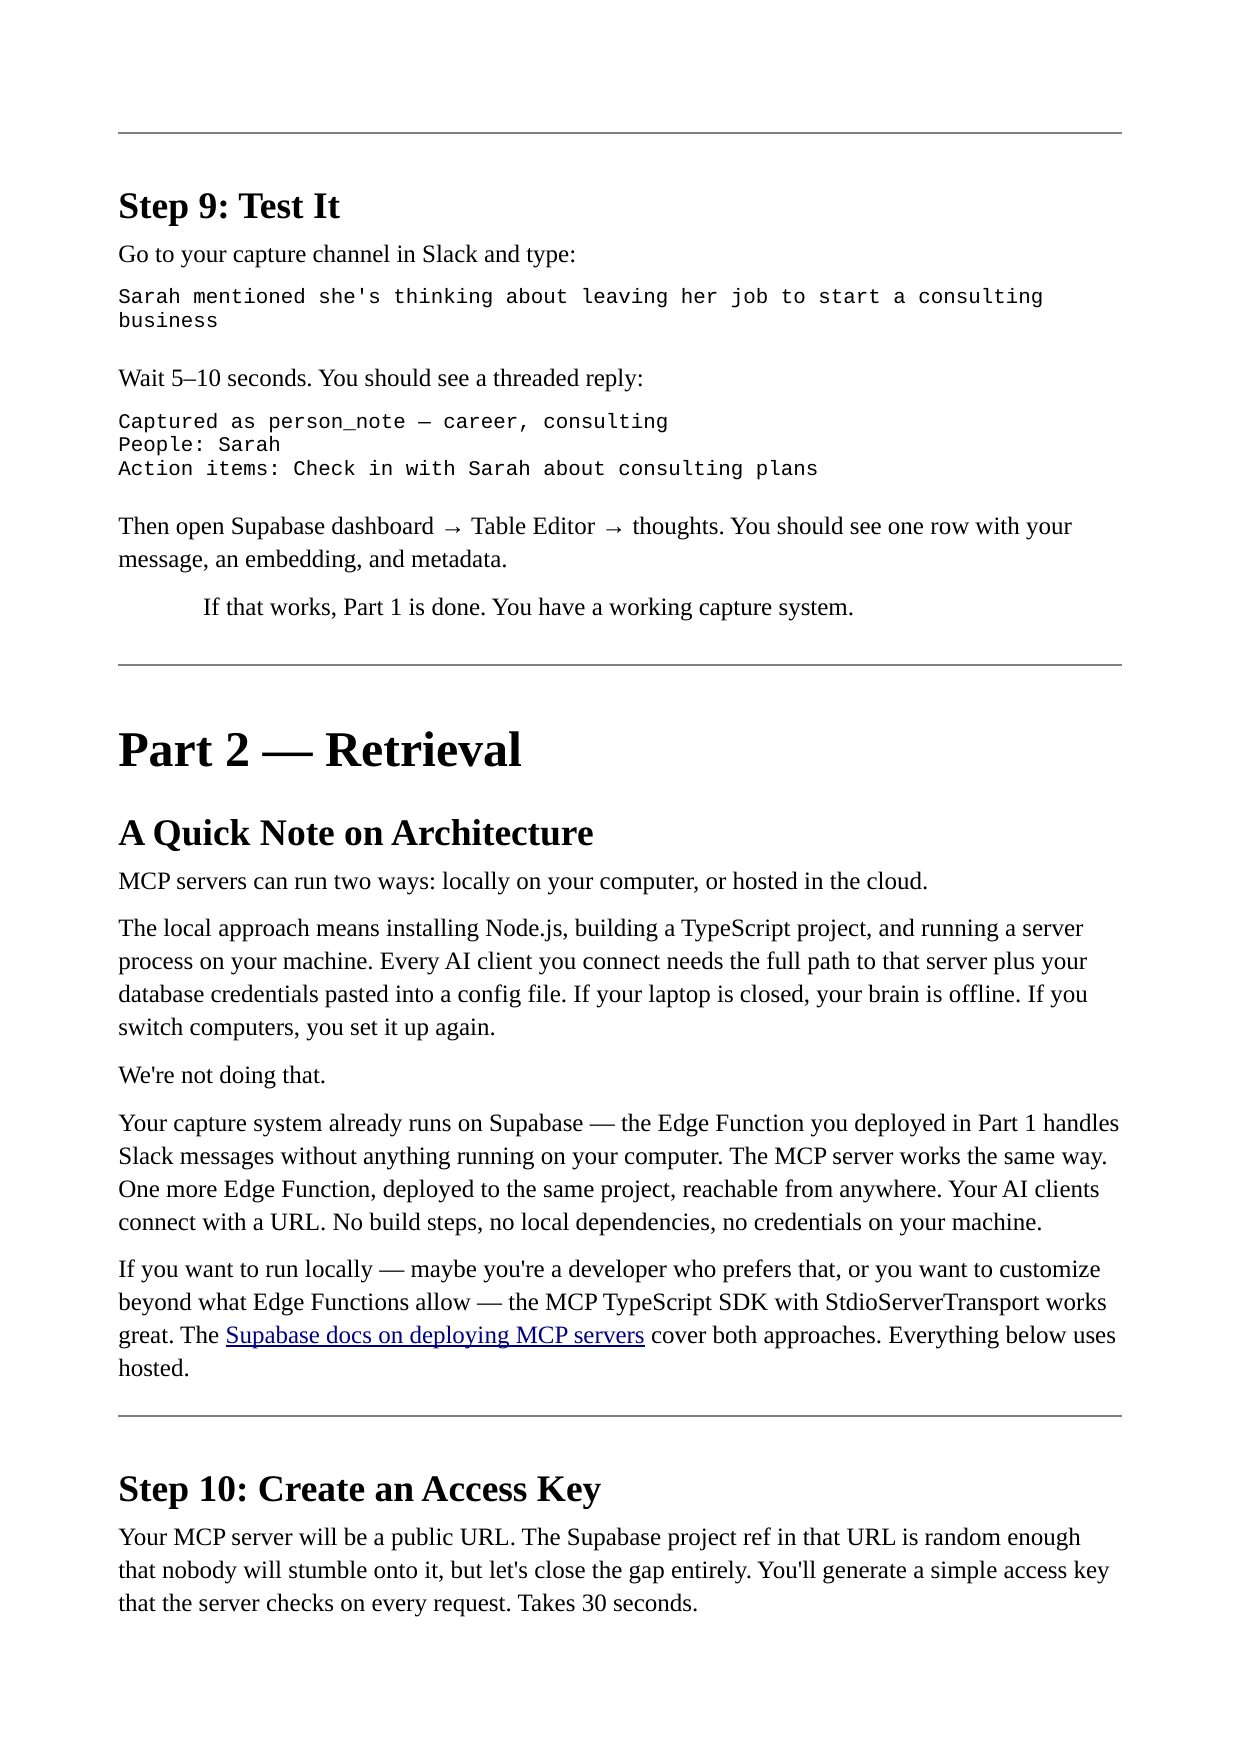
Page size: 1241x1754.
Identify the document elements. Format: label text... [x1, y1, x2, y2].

text MCP servers can run two ways: locally on your computer, or hosted in the cloud. [118, 866, 1122, 894]
text Action items: Check in with Sarah about consulting plans [118, 458, 1122, 482]
text Go to your capture channel in Slack and type: [118, 239, 1122, 268]
text Then open Supabase dashboard → Table Editor → thoughts. You should see one row with your message, an embedding, and metadata. [118, 511, 1122, 573]
text Your MCP server will be a public URL. The Supabase project ref in that URL is random enough that nobody will stumble onto it, but let's close the gap entirely. You'll generate a simple access key that the server checks on every request. Takes 30 seconds. [118, 1522, 1122, 1617]
text The local approach means installing Node.js, building a TypeScript project, and running a server process on your machine. Every AI client you connect needs the full path to that server plus your database credentials pasted into a config file. If your laptop is closed, your brain is offline. If you switch computers, you set it up again. [118, 913, 1122, 1041]
subtitle Step 9: Test It [118, 183, 1122, 226]
text Sarah mentioned she's thinking about leaving her job to start a consulting business [118, 286, 1122, 334]
subtitle Part 2 — Retrieval [118, 719, 1122, 777]
text We're not doing that. [118, 1060, 1122, 1089]
text Your capture system already runs on Supabase — the Edge Function you deployed in Part 1 handles Slack messages without anything running on your computer. The MCP server works the same way. One more Edge Function, deployed to the same project, reachable from anywhere. Your AI clients connect with a URL. No build steps, no local dependencies, no credentials on your machine. [118, 1108, 1122, 1236]
text Captured as person_note — career, consulting [118, 411, 1122, 434]
subtitle Step 10: Create an Access Key [118, 1466, 1122, 1509]
text 💡 If that works, Part 1 is done. You have a working capture system. [177, 592, 1063, 621]
text People: Sarah [118, 434, 1122, 458]
subtitle A Quick Note on Architecture [118, 810, 1122, 853]
text If you want to run locally — maybe you're a developer who prefers that, or you want to customize beyond what Edge Functions allow — the MCP TypeScript SDK with StdioServerTransport works great. The Supabase docs on deploying MCP servers cover both approaches. Everything below uses hosted. [118, 1254, 1122, 1382]
text Wait 5–10 seconds. You should see a threaded reply: [118, 363, 1122, 392]
